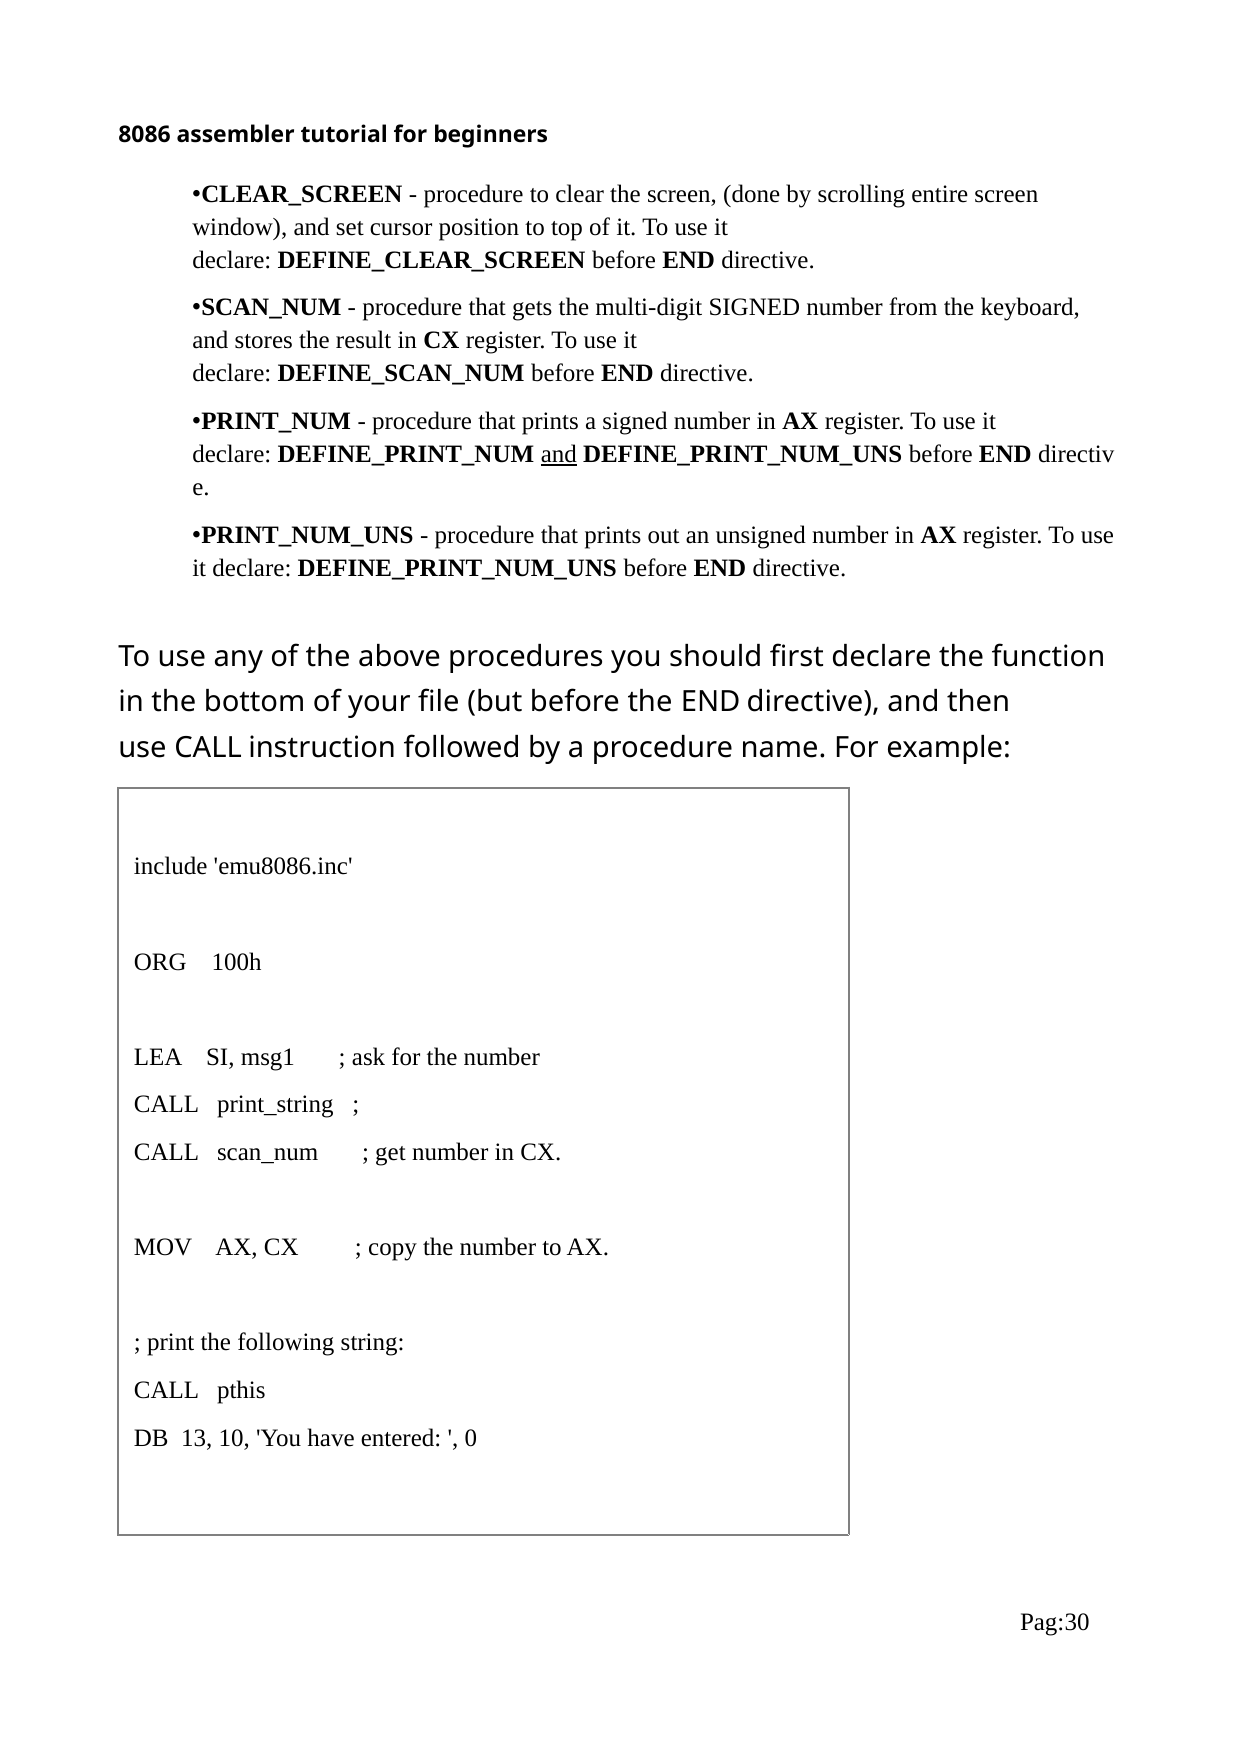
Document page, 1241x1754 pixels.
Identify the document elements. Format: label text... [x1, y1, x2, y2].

text To use any of the above procedures you should first declare the function in the bottom of your file (but before the END directive), and then use CALL instruction followed by a procedure name. For example: [118, 600, 1122, 766]
list CLEAR_SCREEN - procedure to clear the screen, (done by scrolling entire screen window), and set cursor position to top of it. To use it declare: DEFINE_CLEAR_SCREEN before END directive. [118, 179, 1122, 274]
list SCAN_NUM - procedure that gets the multi-digit SIGNED number from the keyboard, and stores the result in CX register. To use it declare: DEFINE_SCAN_NUM before END directive. [118, 292, 1122, 387]
list PRINT_NUM_UNS - procedure that prints out an unsigned number in AX register. To use it declare: DEFINE_PRINT_NUM_UNS before END directive. [118, 520, 1122, 582]
list PRINT_NUM - procedure that prints a signed number in AX register. To use it declare: DEFINE_PRINT_NUM and DEFINE_PRINT_NUM_UNS before END directive. [118, 406, 1122, 501]
table_header include 'emu8086.inc' ORG 100h LEA SI, msg1 ; ask for the number CALL print_string ; CALL scan_num ; get number in CX. MOV AX, CX ; copy the number to AX. ; print the following string: CALL pthis DB 13, 10, 'You have entered: ', 0 [119, 789, 848, 1533]
